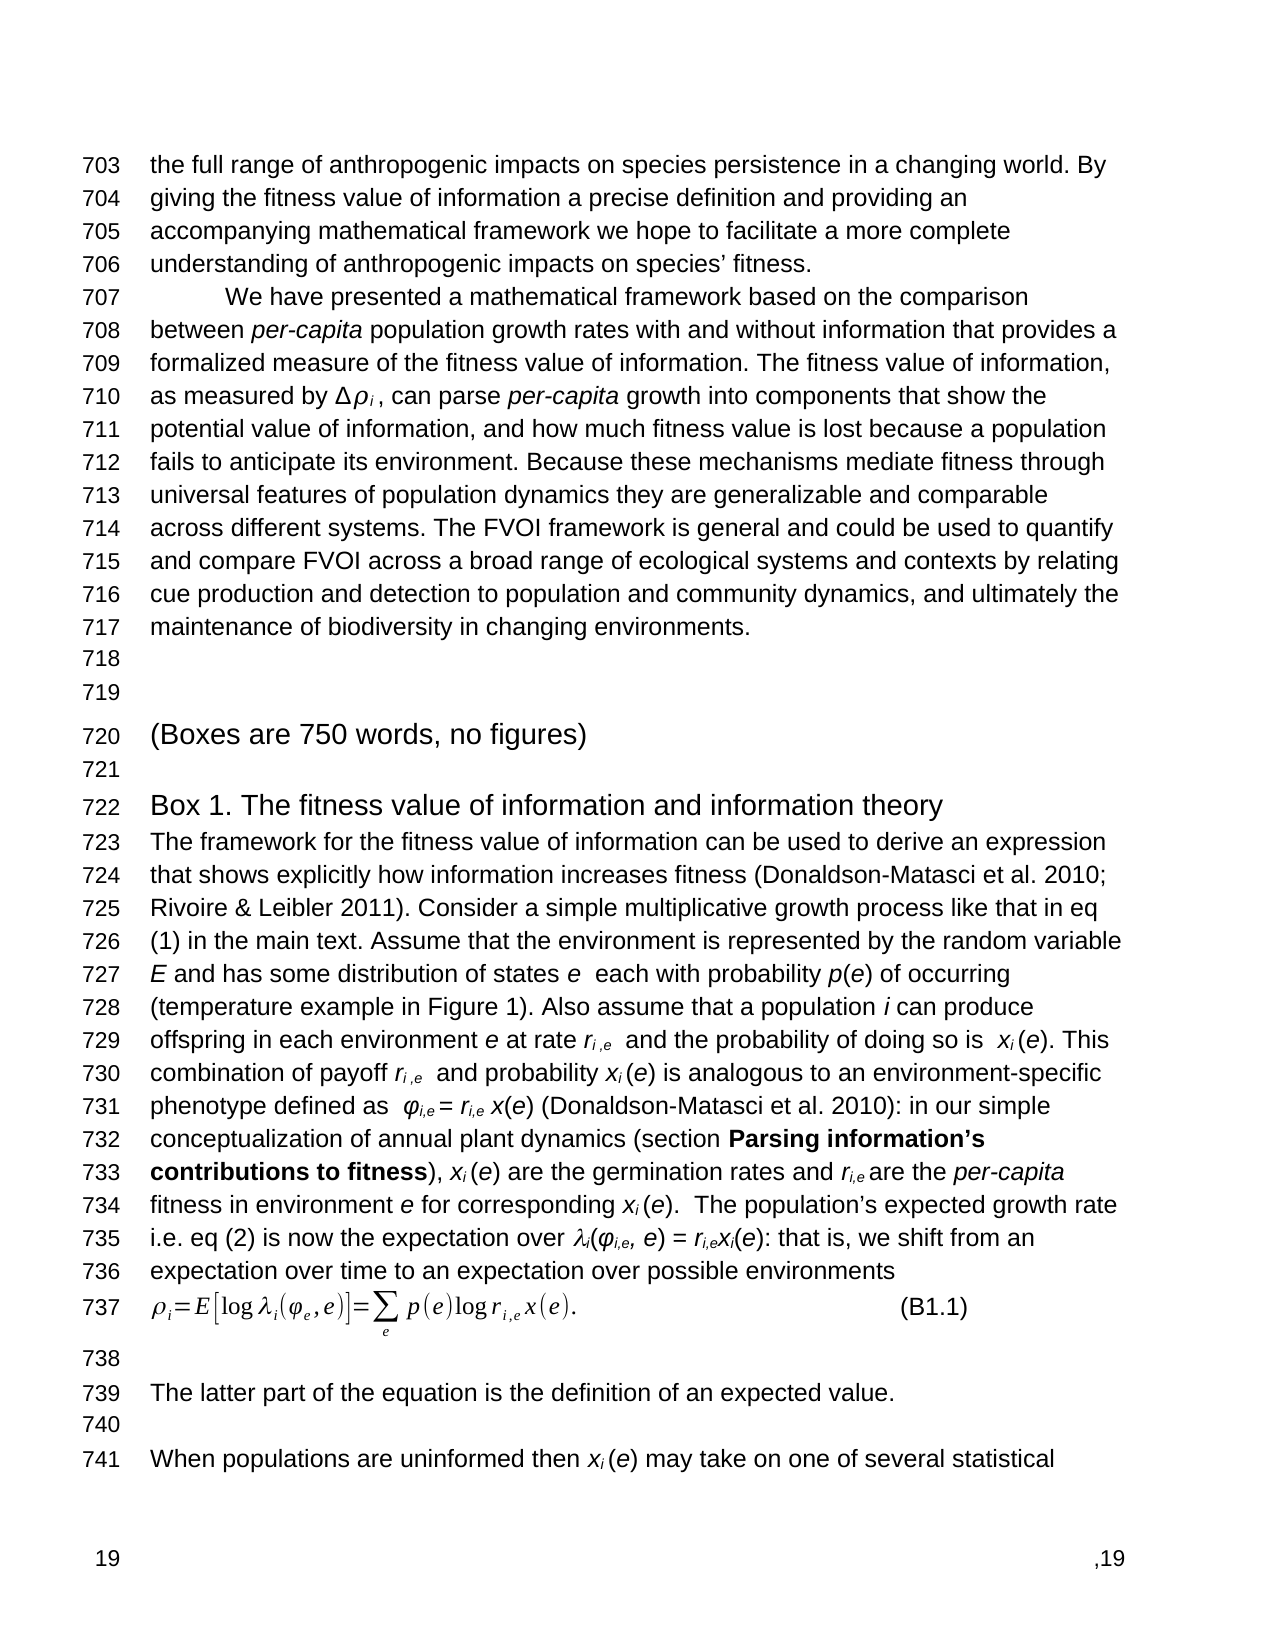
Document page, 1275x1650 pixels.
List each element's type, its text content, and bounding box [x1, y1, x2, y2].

text (Boxes are 750 words, no figures) [150, 717, 1125, 750]
text The latter part of the equation is the definition of an expected value. [150, 1377, 1125, 1406]
text We have presented a mathematical framework based on the comparison between per-capita population growth rates with and without information that provides a formalized measure of the fitness value of information. The fitness value of information, as measured by Δ𝜌i , can parse per-capita growth into components that show the potential value of information, and how much fitness value is lost because a population fails to anticipate its environment. Because these mechanisms mediate fitness through universal features of population dynamics they are generalizable and comparable across different systems. The FVOI framework is general and could be used to quantify and compare FVOI across a broad range of ecological systems and contexts by relating cue production and detection to population and community dynamics, and ultimately the maintenance of biodiversity in changing environments. [150, 282, 1125, 641]
text the full range of anthropogenic impacts on species persistence in a changing world. By giving the fitness value of information a precise definition and providing an accompanying mathematical framework we hope to facilitate a more complete understanding of anthropogenic impacts on species’ fitness. [150, 150, 1125, 278]
text When populations are uninformed then xi (e) may take on one of several statistical [150, 1443, 1125, 1472]
text Box 1. The fitness value of information and information theory [150, 788, 1125, 822]
text (B1.1) [150, 1289, 1125, 1340]
text The framework for the fitness value of information can be used to derive an expression that shows explicitly how information increases fitness (Donaldson-Matasci et al. 2010; Rivoire & Leibler 2011). Consider a simple multiplicative growth process like that in eq (1) in the main text. Assume that the environment is represented by the random variable E and has some distribution of states e each with probability p(e) of occurring (temperature example in Figure 1). Also assume that a population i can produce offspring in each environment e at rate ri ,e and the probability of doing so is xi (e). This combination of payoff ri ,e and probability xi (e) is analogous to an environment-specific phenotype defined as φi,e = ri,e x(e) (Donaldson-Matasci et al. 2010): in our simple conceptualization of annual plant dynamics (section Parsing information’s contributions to fitness), xi (e) are the germination rates and ri,e are the per-capita fitness in environment e for corresponding xi (e). The population’s expected growth rate i.e. eq (2) is now the expectation over λi(φi,e, e) = ri,exi(e): that is, we shift from an expectation over time to an expectation over possible environments [150, 827, 1125, 1285]
